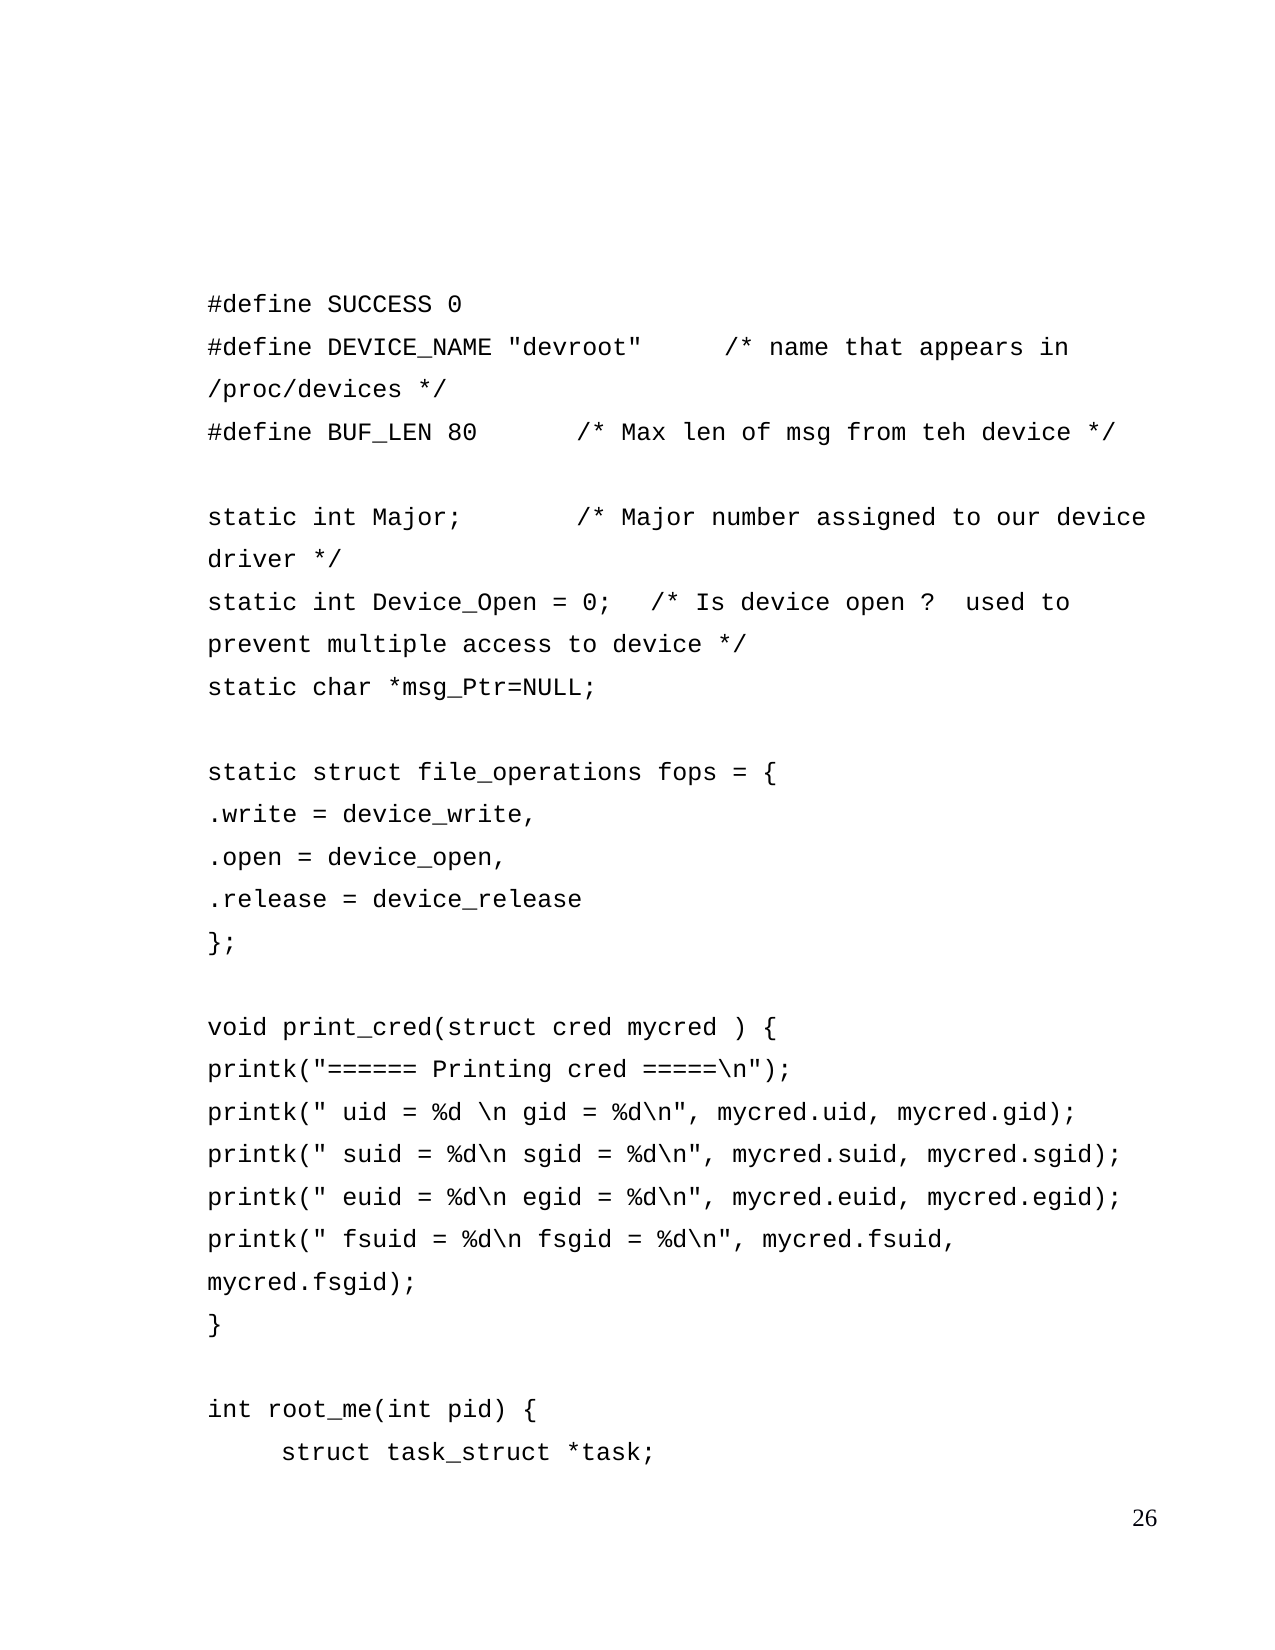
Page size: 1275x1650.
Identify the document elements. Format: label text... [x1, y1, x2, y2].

list int root_me(int pid) { [207, 1397, 1157, 1425]
list static int Major; /* Major number assigned to our device driver */ [207, 504, 1157, 575]
list }; [207, 929, 1157, 958]
list #define SUCCESS 0 [207, 292, 1157, 320]
list static int Device_Open = 0; /* Is device open ? used to prevent multiple access to device */ [207, 589, 1157, 660]
list struct task_struct *task; [207, 1439, 1157, 1468]
list printk(" fsuid = %d\n fsgid = %d\n", mycred.fsuid, mycred.fsgid); [207, 1227, 1157, 1298]
list printk(" euid = %d\n egid = %d\n", mycred.euid, mycred.egid); [207, 1184, 1157, 1213]
list #define BUF_LEN 80 /* Max len of msg from teh device */ [207, 419, 1157, 448]
list } [207, 1312, 1157, 1340]
list #define DEVICE_NAME "devroot" /* name that appears in /proc/devices */ [207, 334, 1157, 405]
list printk(" suid = %d\n sgid = %d\n", mycred.suid, mycred.sgid); [207, 1142, 1157, 1170]
list static struct file_operations fops = { [207, 759, 1157, 788]
list void print_cred(struct cred mycred ) { [207, 1014, 1157, 1043]
list printk(" uid = %d \n gid = %d\n", mycred.uid, mycred.gid); [207, 1099, 1157, 1128]
list printk("====== Printing cred =====\n"); [207, 1057, 1157, 1085]
list .release = device_release [207, 887, 1157, 915]
list static char *msg_Ptr=NULL; [207, 674, 1157, 703]
list .open = device_open, [207, 844, 1157, 873]
list .write = device_write, [207, 802, 1157, 830]
